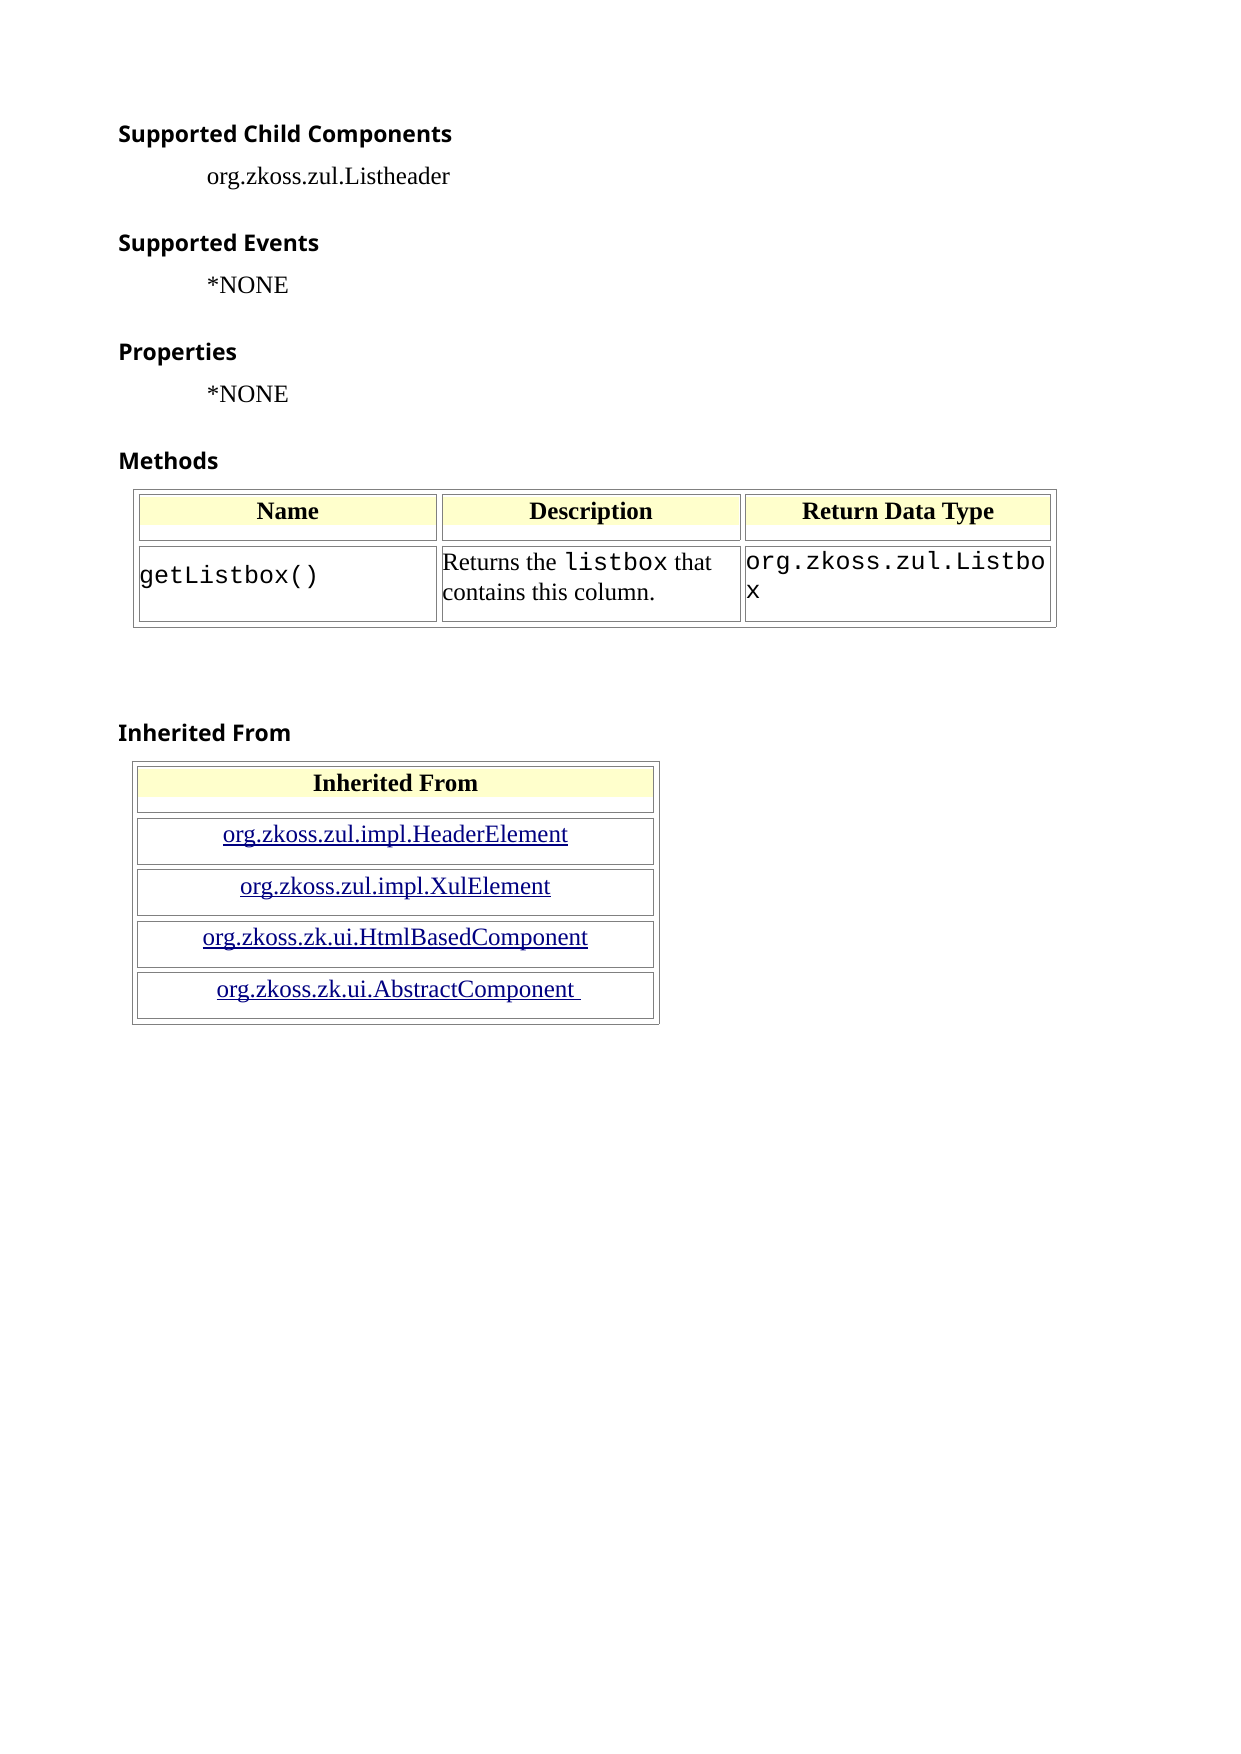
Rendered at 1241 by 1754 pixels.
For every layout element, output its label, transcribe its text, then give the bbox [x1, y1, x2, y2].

subtitle Supported Child Components [118, 118, 1122, 149]
table_cell org.zkoss.zk.ui.HtmlBasedComponent [134, 915, 656, 967]
table_header Return Data Type [743, 490, 1053, 540]
table_cell getListbox() [136, 540, 439, 621]
subtitle Methods [118, 445, 1122, 476]
table_cell org.zkoss.zul.impl.XulElement [134, 864, 656, 915]
table_cell Returns the listbox that contains this column. [439, 540, 742, 621]
text *NONE [207, 271, 1122, 298]
text *NONE [207, 380, 1122, 407]
table_header Description [439, 490, 742, 540]
table_cell org.zkoss.zul.impl.HeaderElement [134, 812, 656, 864]
text org.zkoss.zul.Listheader [207, 162, 1122, 189]
table_header Name [136, 490, 439, 540]
table_cell org.zkoss.zul.Listbox [743, 540, 1053, 621]
subtitle Inherited From [118, 717, 1122, 748]
subtitle Supported Events [118, 227, 1122, 258]
table_header Inherited From [134, 762, 656, 812]
subtitle Properties [118, 336, 1122, 367]
table_cell org.zkoss.zk.ui.AbstractComponent [134, 967, 656, 1018]
